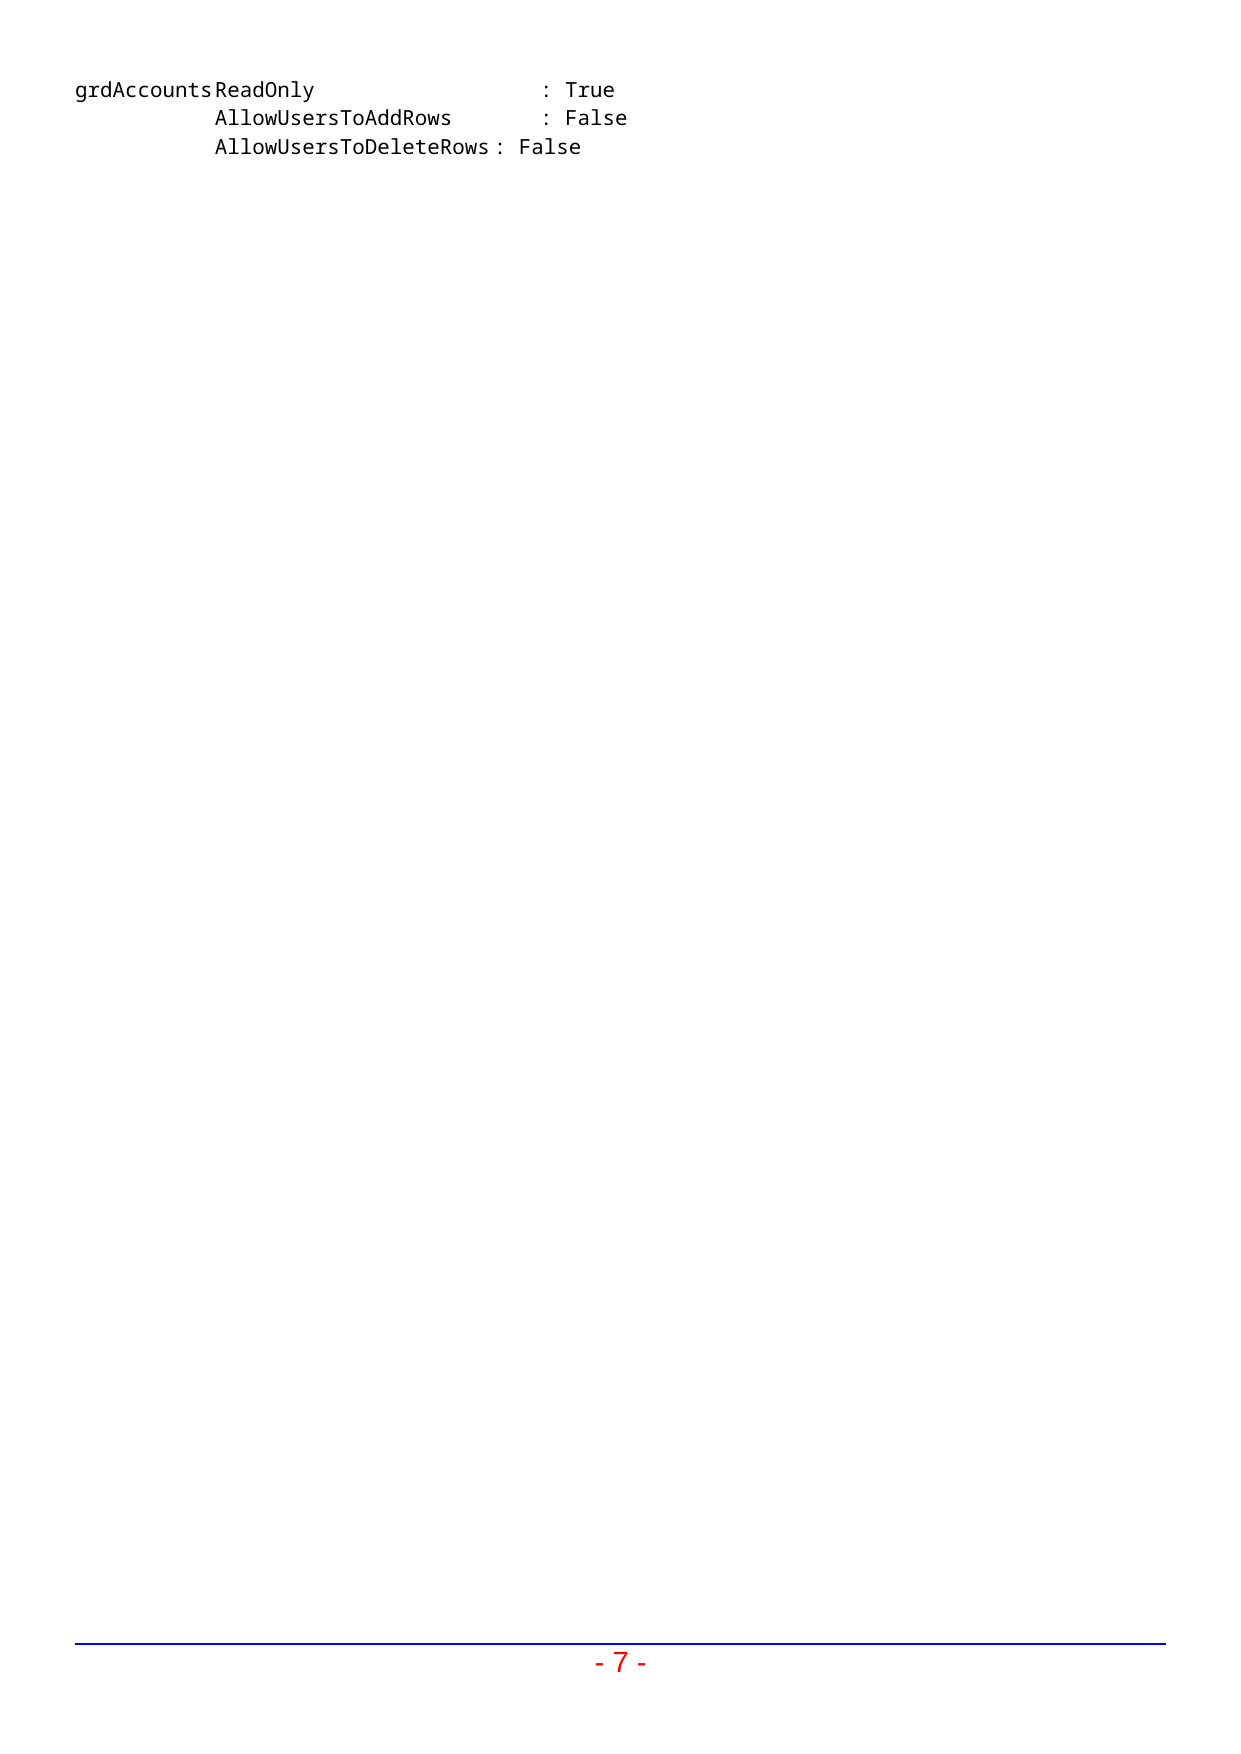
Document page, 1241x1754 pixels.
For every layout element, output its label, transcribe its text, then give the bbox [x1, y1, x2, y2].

text grdAccounts ReadOnly : True [75, 75, 1166, 103]
text AllowUsersToAddRows : False [75, 103, 1166, 132]
text AllowUsersToDeleteRows : False [75, 132, 1166, 160]
